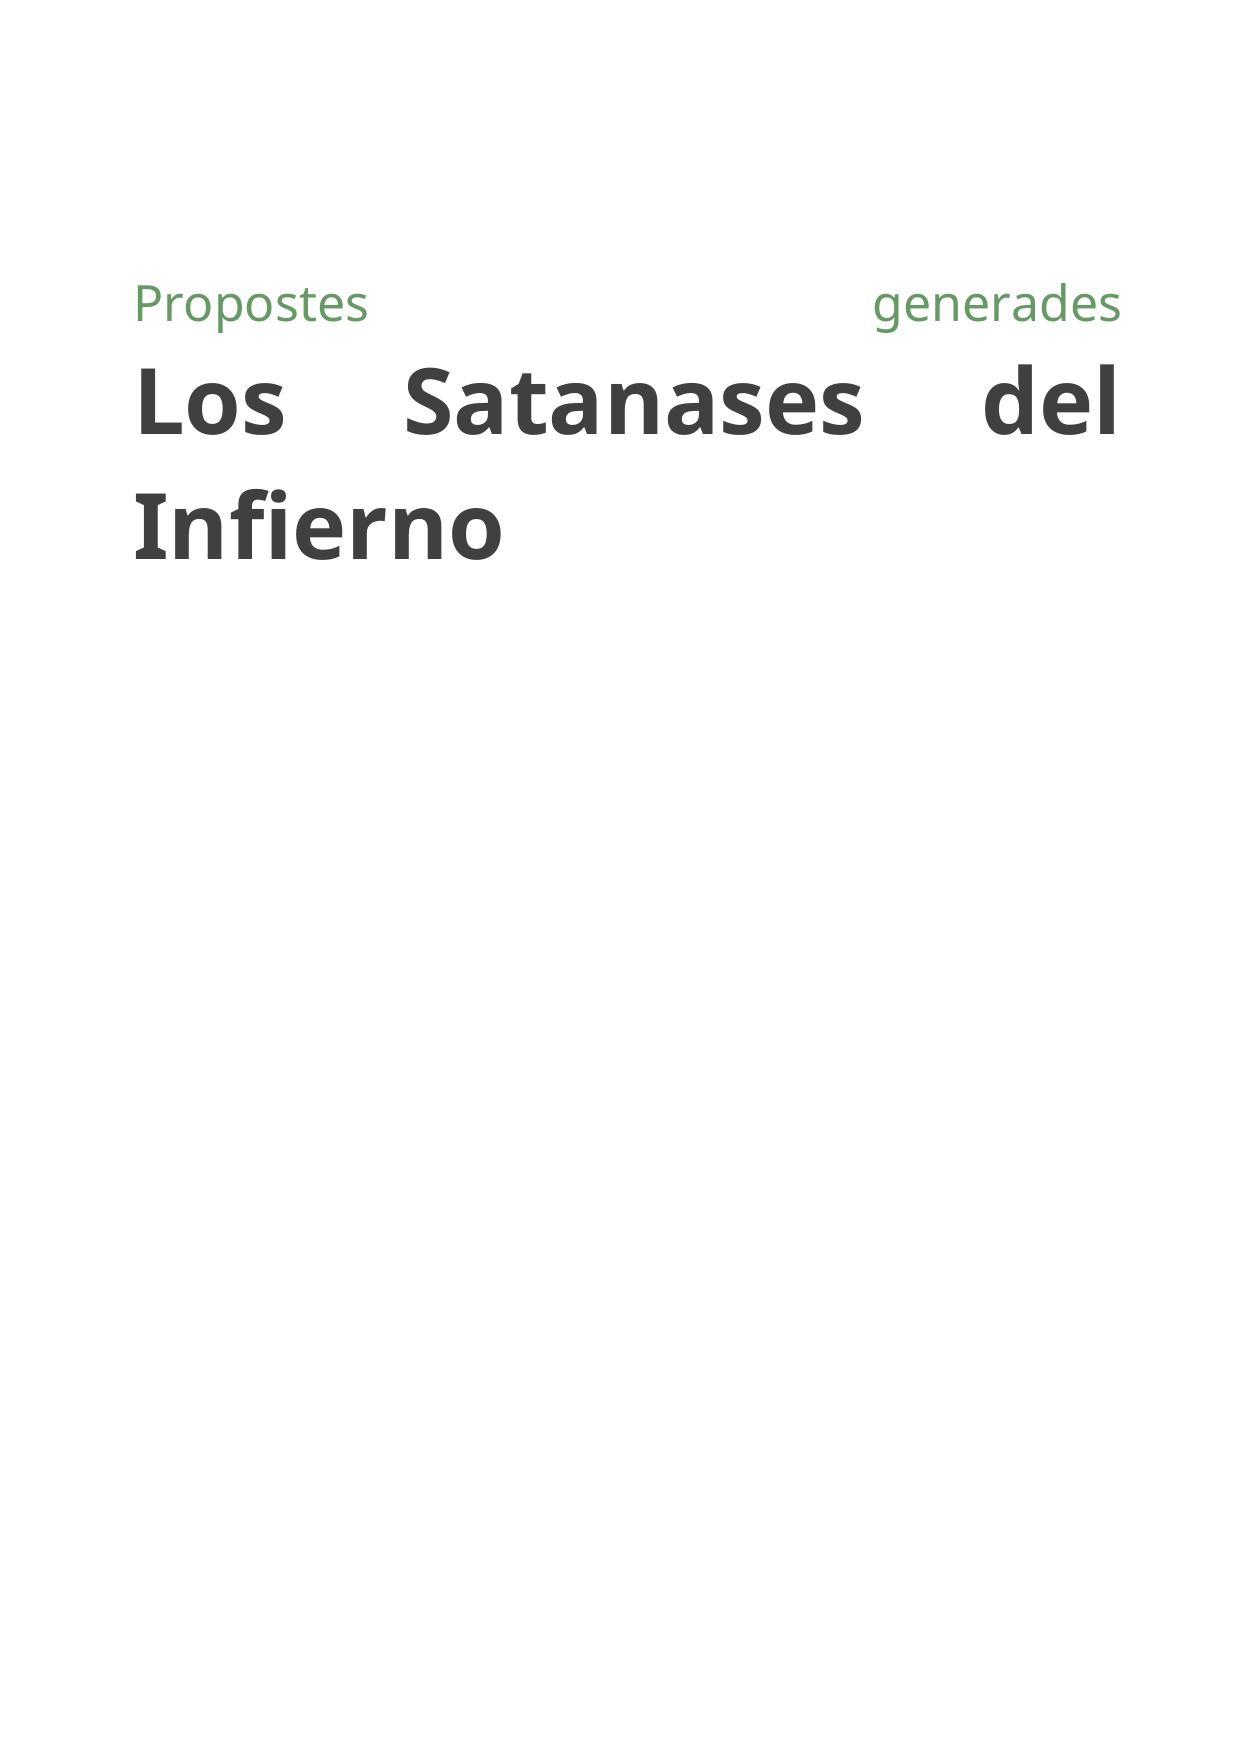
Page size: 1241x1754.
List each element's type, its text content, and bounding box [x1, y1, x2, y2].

text Propostes generades Los Satanases del Infierno [133, 268, 1122, 586]
